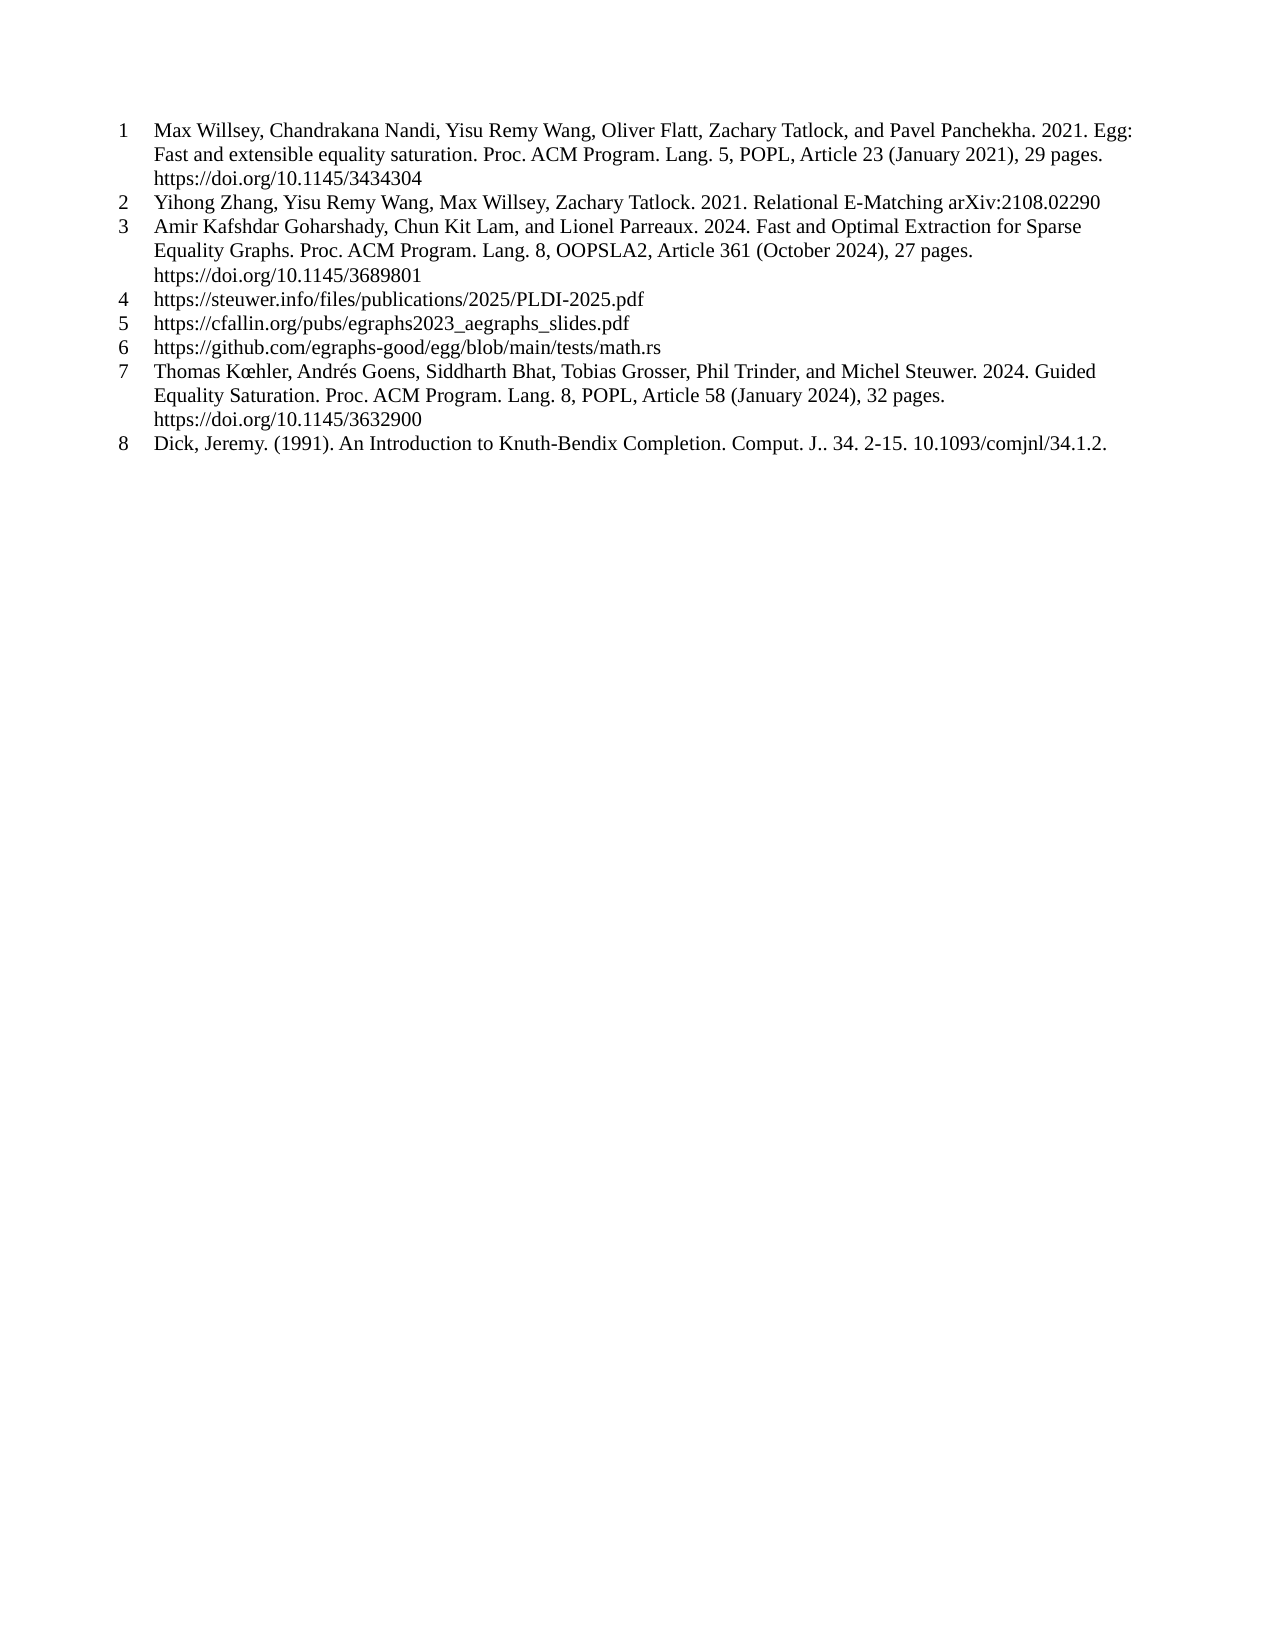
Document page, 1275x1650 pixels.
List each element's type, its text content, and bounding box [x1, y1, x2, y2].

text Max Willsey, Chandrakana Nandi, Yisu Remy Wang, Oliver Flatt, Zachary Tatlock, and Pavel Panchekha. 2021. Egg: Fast and extensible equality saturation. Proc. ACM Program. Lang. 5, POPL, Article 23 (January 2021), 29 pages. https://doi.org/10.1145/3434304 [118, 118, 1157, 190]
text Yihong Zhang, Yisu Remy Wang, Max Willsey, Zachary Tatlock. 2021. Relational E-Matching arXiv:2108.02290 [118, 190, 1157, 214]
text Thomas Kœhler, Andrés Goens, Siddharth Bhat, Tobias Grosser, Phil Trinder, and Michel Steuwer. 2024. Guided Equality Saturation. Proc. ACM Program. Lang. 8, POPL, Article 58 (January 2024), 32 pages. https://doi.org/10.1145/3632900 [118, 359, 1157, 431]
text https://cfallin.org/pubs/egraphs2023_aegraphs_slides.pdf [118, 311, 1157, 335]
text https://github.com/egraphs-good/egg/blob/main/tests/math.rs [118, 335, 1157, 359]
text Dick, Jeremy. (1991). An Introduction to Knuth-Bendix Completion. Comput. J.. 34. 2-15. 10.1093/comjnl/34.1.2. [118, 431, 1157, 455]
text Amir Kafshdar Goharshady, Chun Kit Lam, and Lionel Parreaux. 2024. Fast and Optimal Extraction for Sparse Equality Graphs. Proc. ACM Program. Lang. 8, OOPSLA2, Article 361 (October 2024), 27 pages. https://doi.org/10.1145/3689801 [118, 214, 1157, 287]
text https://steuwer.info/files/publications/2025/PLDI-2025.pdf [118, 287, 1157, 311]
